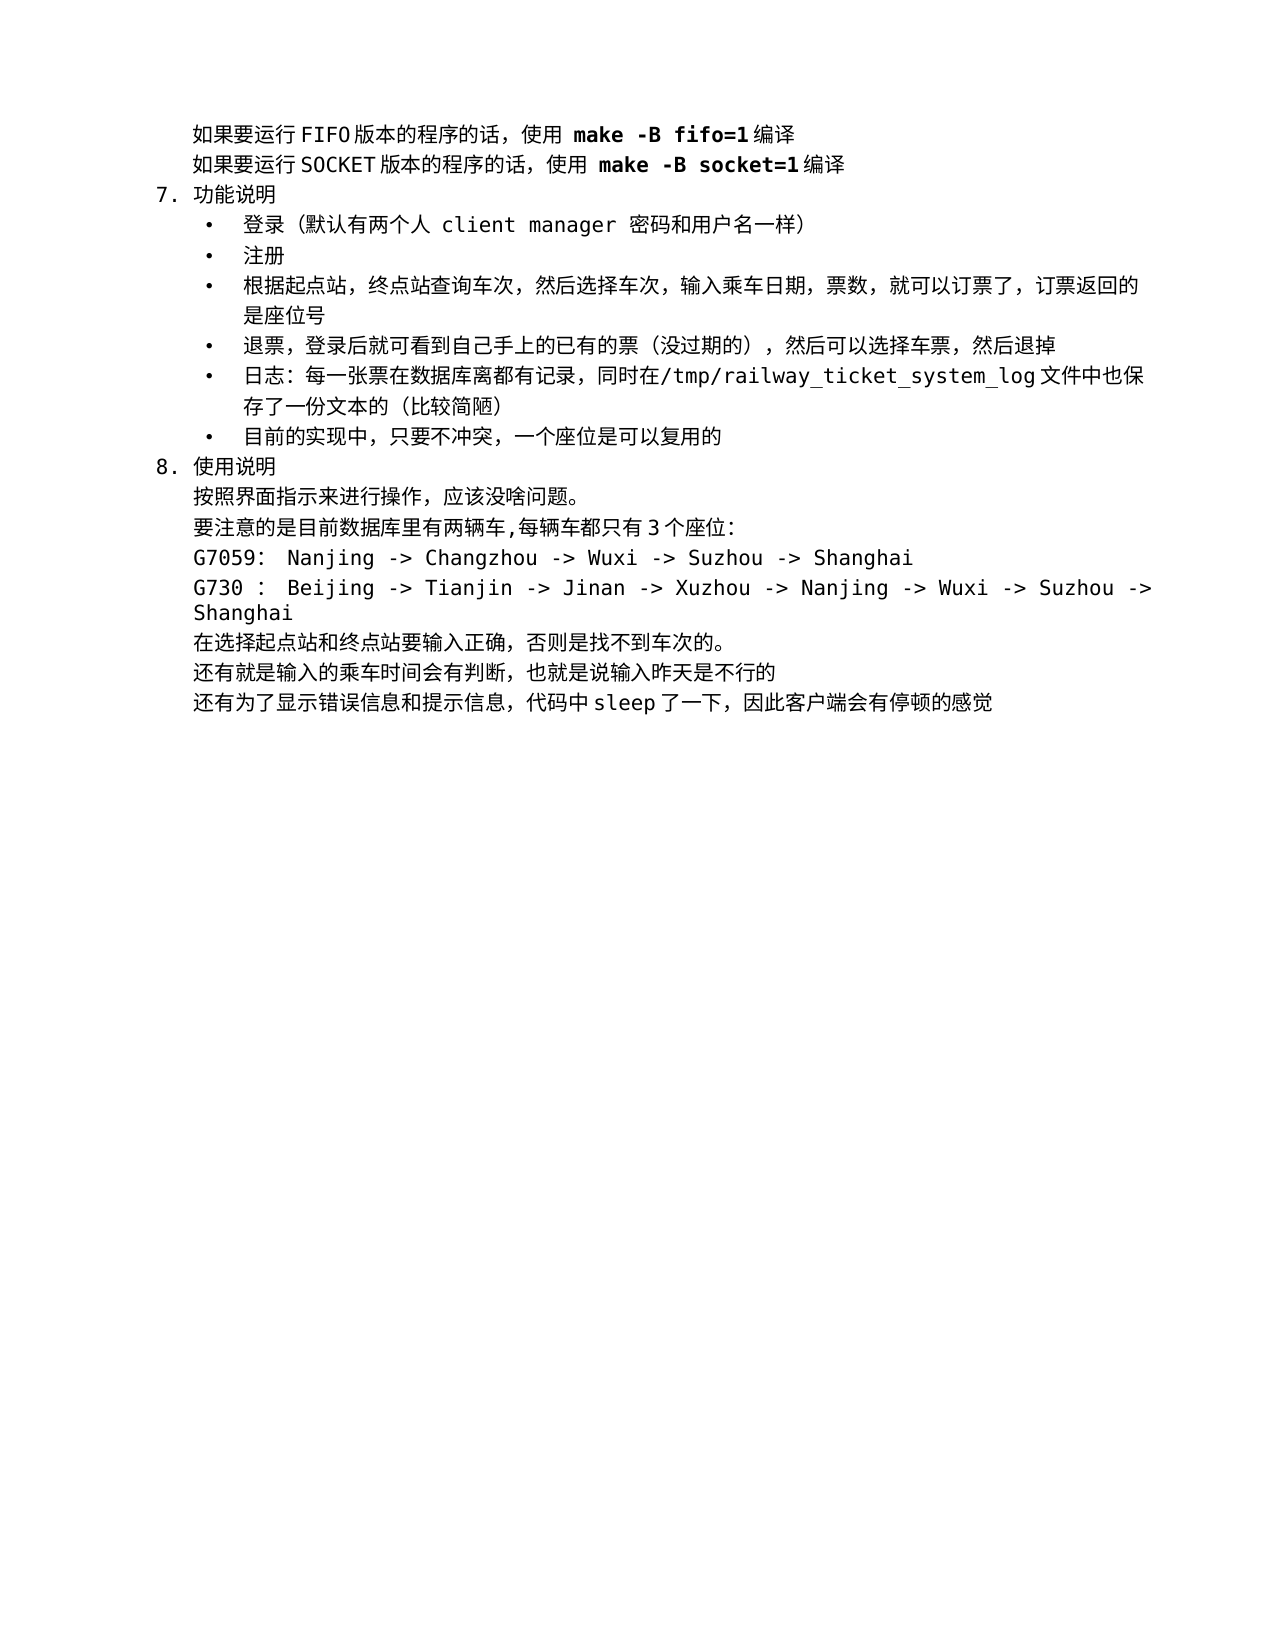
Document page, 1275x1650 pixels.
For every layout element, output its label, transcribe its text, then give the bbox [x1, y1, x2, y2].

list 还有就是输入的乘车时间会有判断，也就是说输入昨天是不行的 [156, 656, 1157, 686]
list 日志：每一张票在数据库离都有记录，同时在/tmp/railway_ticket_system_log文件中也保存了一份文本的（比较简陋） [206, 360, 1157, 420]
list 功能说明 [156, 178, 1157, 209]
list G7059： Nanjing -> Changzhou -> Wuxi -> Suzhou -> Shanghai [156, 541, 1157, 571]
list 根据起点站，终点站查询车次，然后选择车次，输入乘车日期，票数，就可以订票了，订票返回的是座位号 [206, 269, 1157, 329]
text 如果要运行FIFO版本的程序的话，使用 make -B fifo=1编译 [118, 118, 1157, 148]
list 目前的实现中，只要不冲突，一个座位是可以复用的 [206, 420, 1157, 450]
list 要注意的是目前数据库里有两辆车,每辆车都只有3个座位： [156, 511, 1157, 541]
list 注册 [206, 239, 1157, 269]
list 还有为了显示错误信息和提示信息，代码中sleep了一下，因此客户端会有停顿的感觉 [156, 686, 1157, 716]
list G730 ： Beijing -> Tianjin -> Jinan -> Xuzhou -> Nanjing -> Wuxi -> Suzhou -> Shanghai [156, 571, 1157, 626]
list 在选择起点站和终点站要输入正确，否则是找不到车次的。 [156, 626, 1157, 656]
list 退票，登录后就可看到自己手上的已有的票（没过期的），然后可以选择车票，然后退掉 [206, 329, 1157, 360]
list 按照界面指示来进行操作，应该没啥问题。 [156, 481, 1157, 511]
list 登录（默认有两个人 client manager 密码和用户名一样） [206, 209, 1157, 239]
list 使用说明 [156, 450, 1157, 481]
text 如果要运行SOCKET版本的程序的话，使用 make -B socket=1编译 [118, 148, 1157, 178]
